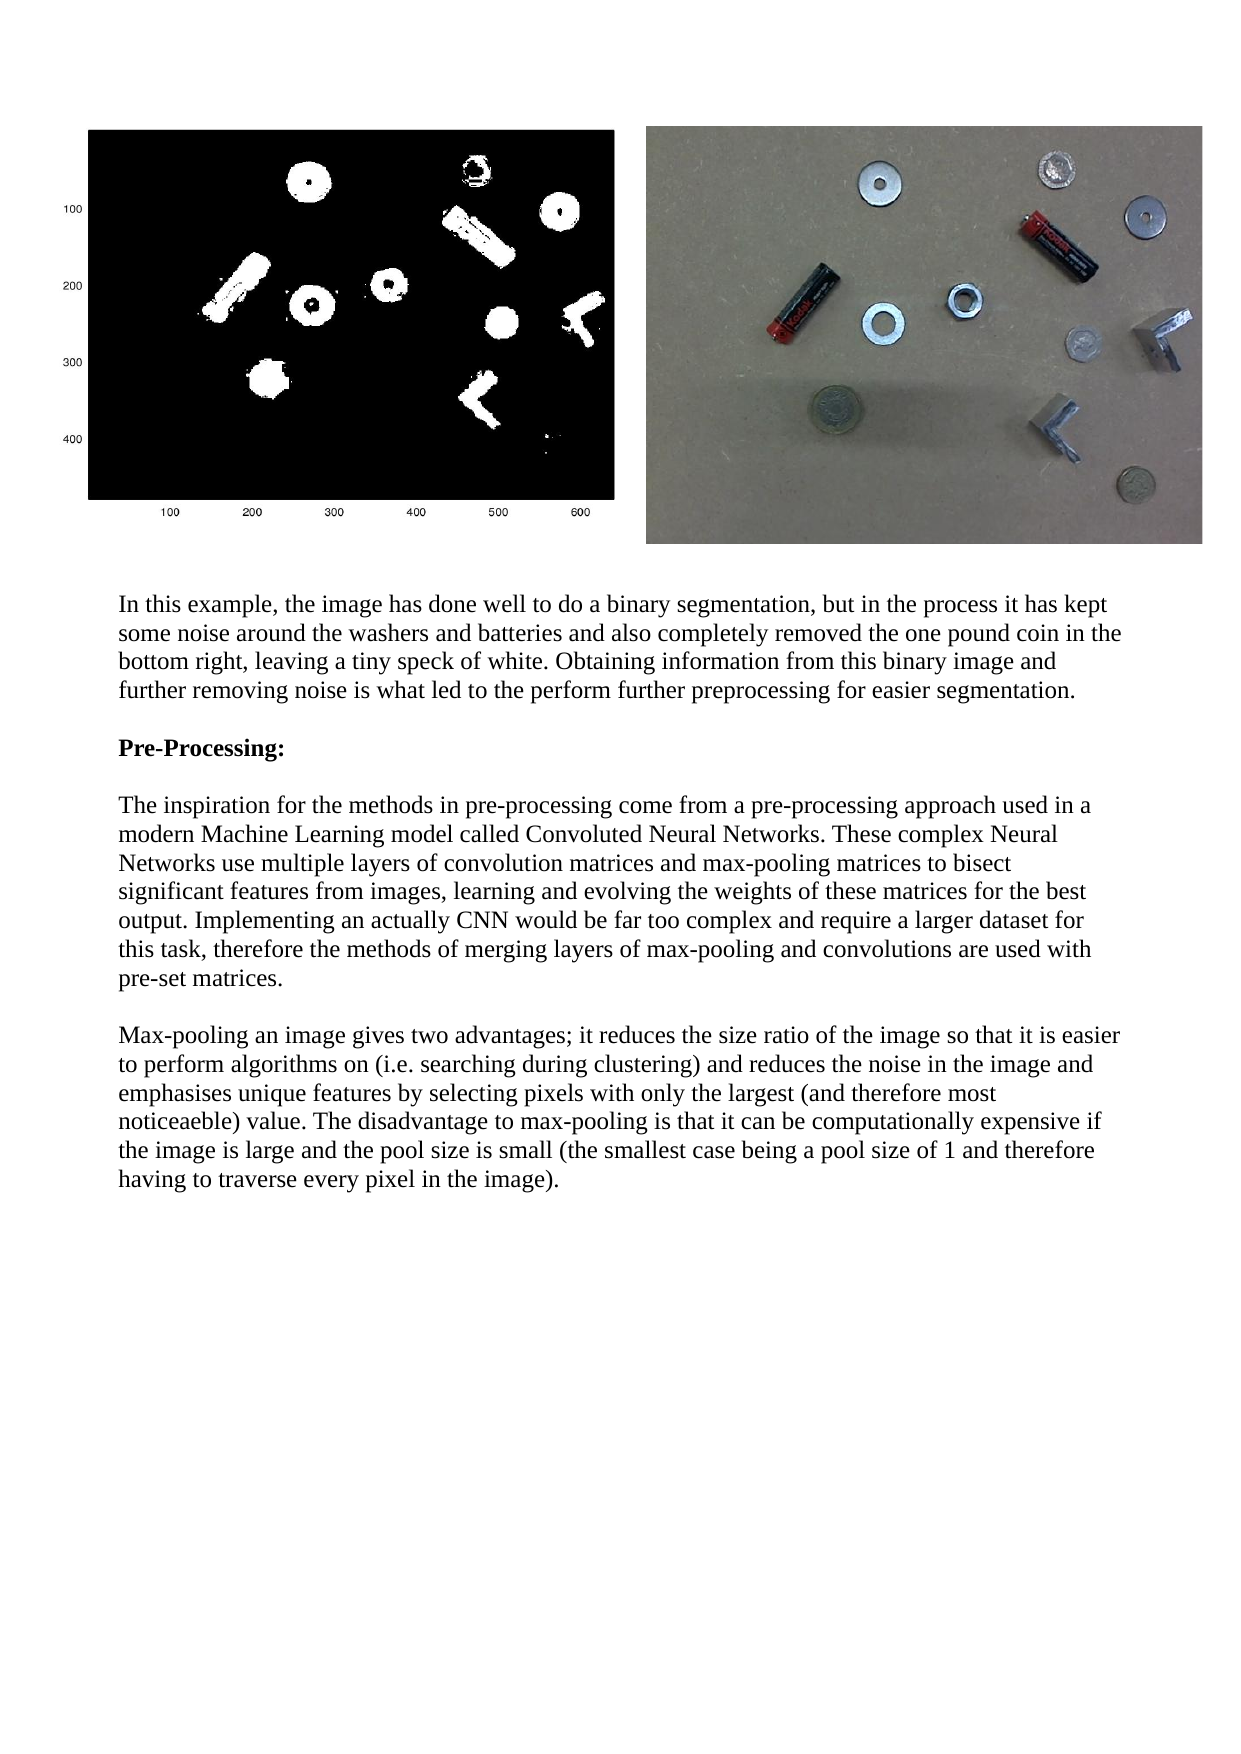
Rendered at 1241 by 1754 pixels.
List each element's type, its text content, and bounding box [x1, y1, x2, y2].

text Max-pooling an image gives two advantages; it reduces the size ratio of the image so that it is easier to perform algorithms on (i.e. searching during clustering) and reduces the noise in the image and emphasises unique features by selecting pixels with only the largest (and therefore most noticeaeble) value. The disadvantage to max-pooling is that it can be computationally expensive if the image is large and the pool size is small (the smallest case being a pool size of 1 and therefore having to traverse every pixel in the image). [118, 1020, 1122, 1193]
text Pre-Processing: [118, 733, 1122, 761]
text The inspiration for the methods in pre-processing come from a pre-processing approach used in a modern Machine Learning model called Convoluted Neural Networks. These complex Neural Networks use multiple layers of convolution matrices and max-pooling matrices to bisect significant features from images, learning and evolving the weights of these matrices for the best output. Implementing an actually CNN would be far too complex and require a larger dataset for this task, therefore the methods of merging layers of max-pooling and convolutions are used with pre-set matrices. [118, 790, 1122, 991]
picture [0, 85, 1203, 561]
text In this example, the image has done well to do a binary segmentation, but in the process it has kept some noise around the washers and batteries and also completely removed the one pound coin in the bottom right, leaving a tiny speck of white. Obtaining information from this binary image and further removing noise is what led to the perform further preprocessing for easier segmentation. [118, 589, 1122, 704]
